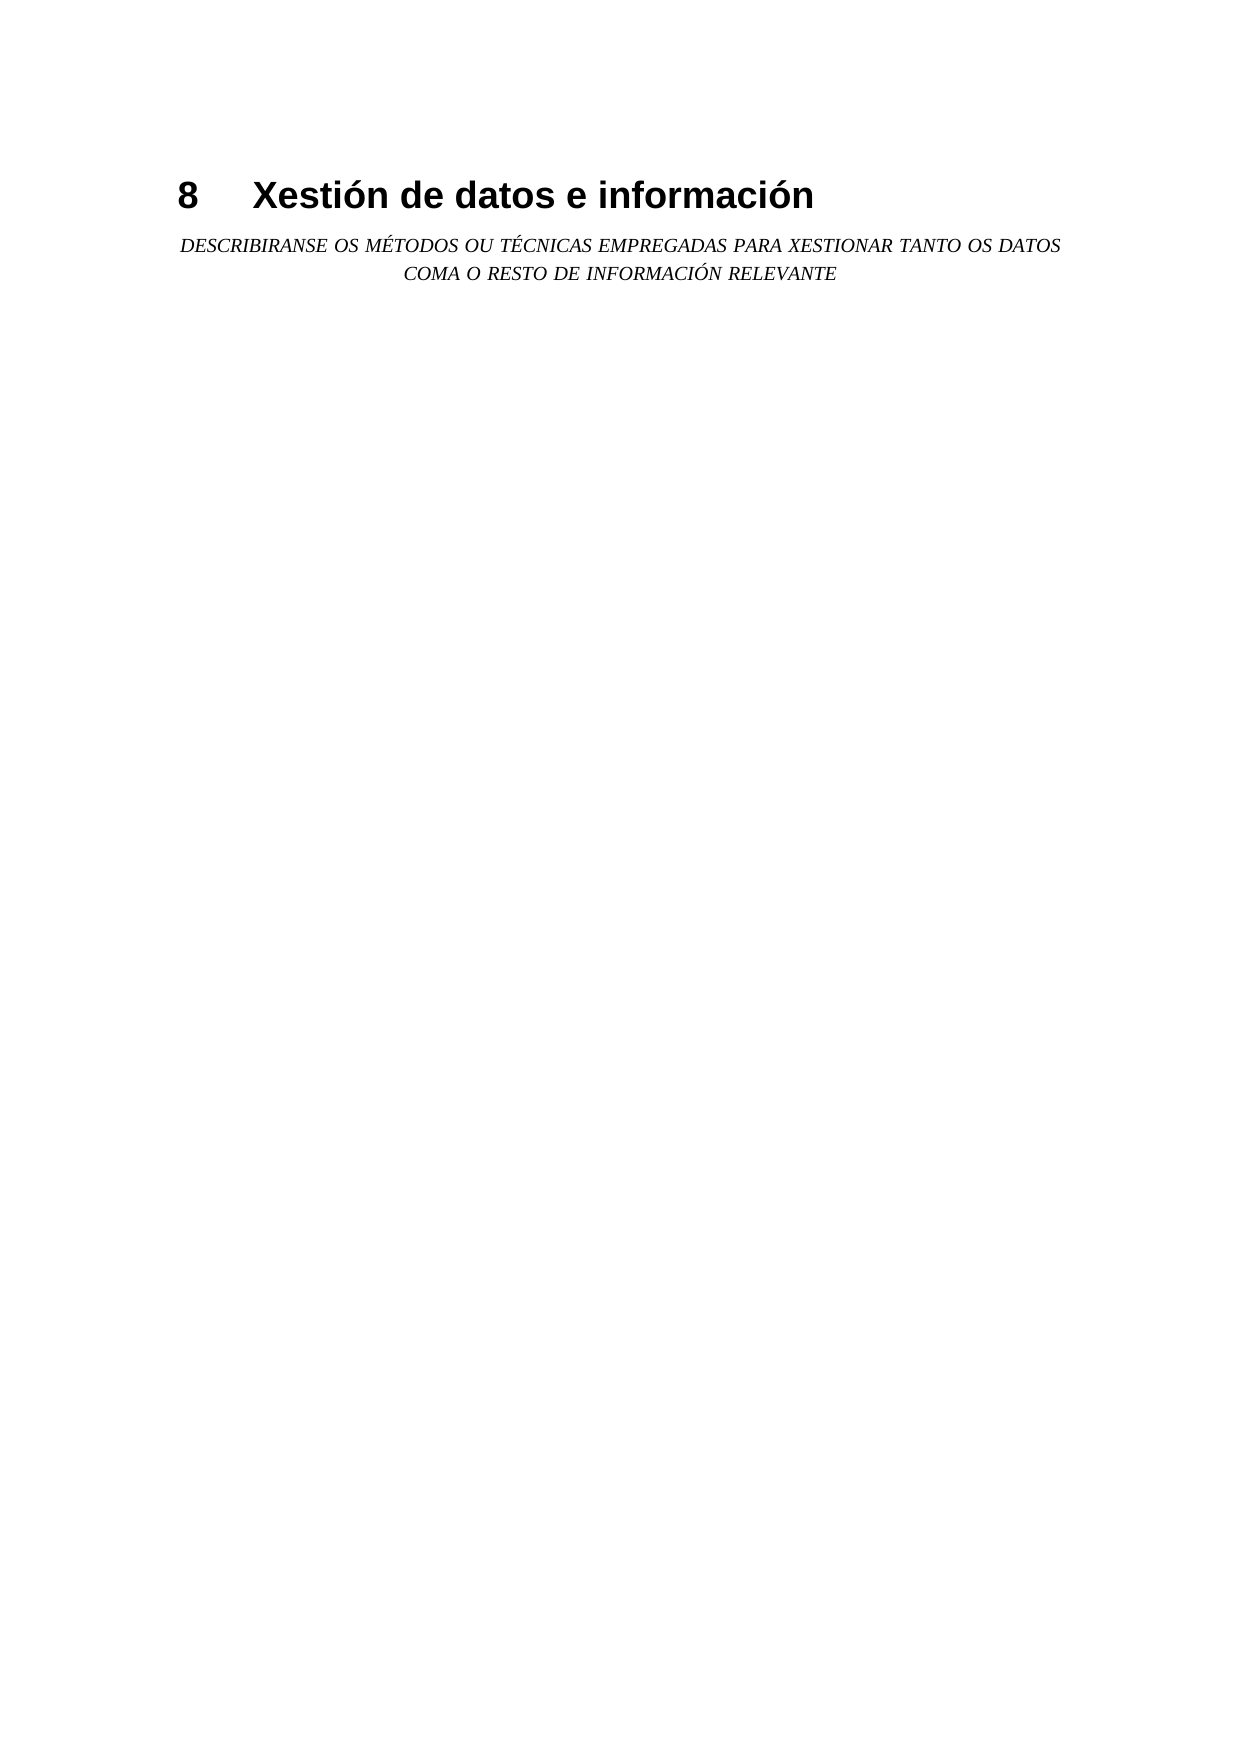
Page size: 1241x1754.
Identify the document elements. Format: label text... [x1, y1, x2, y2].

text describiranse os métodos ou técnicas empregadas para xestionar tanto os datos coma o resto de información relevante [177, 229, 1063, 286]
subtitle Xestión de datos e información [177, 173, 1063, 216]
